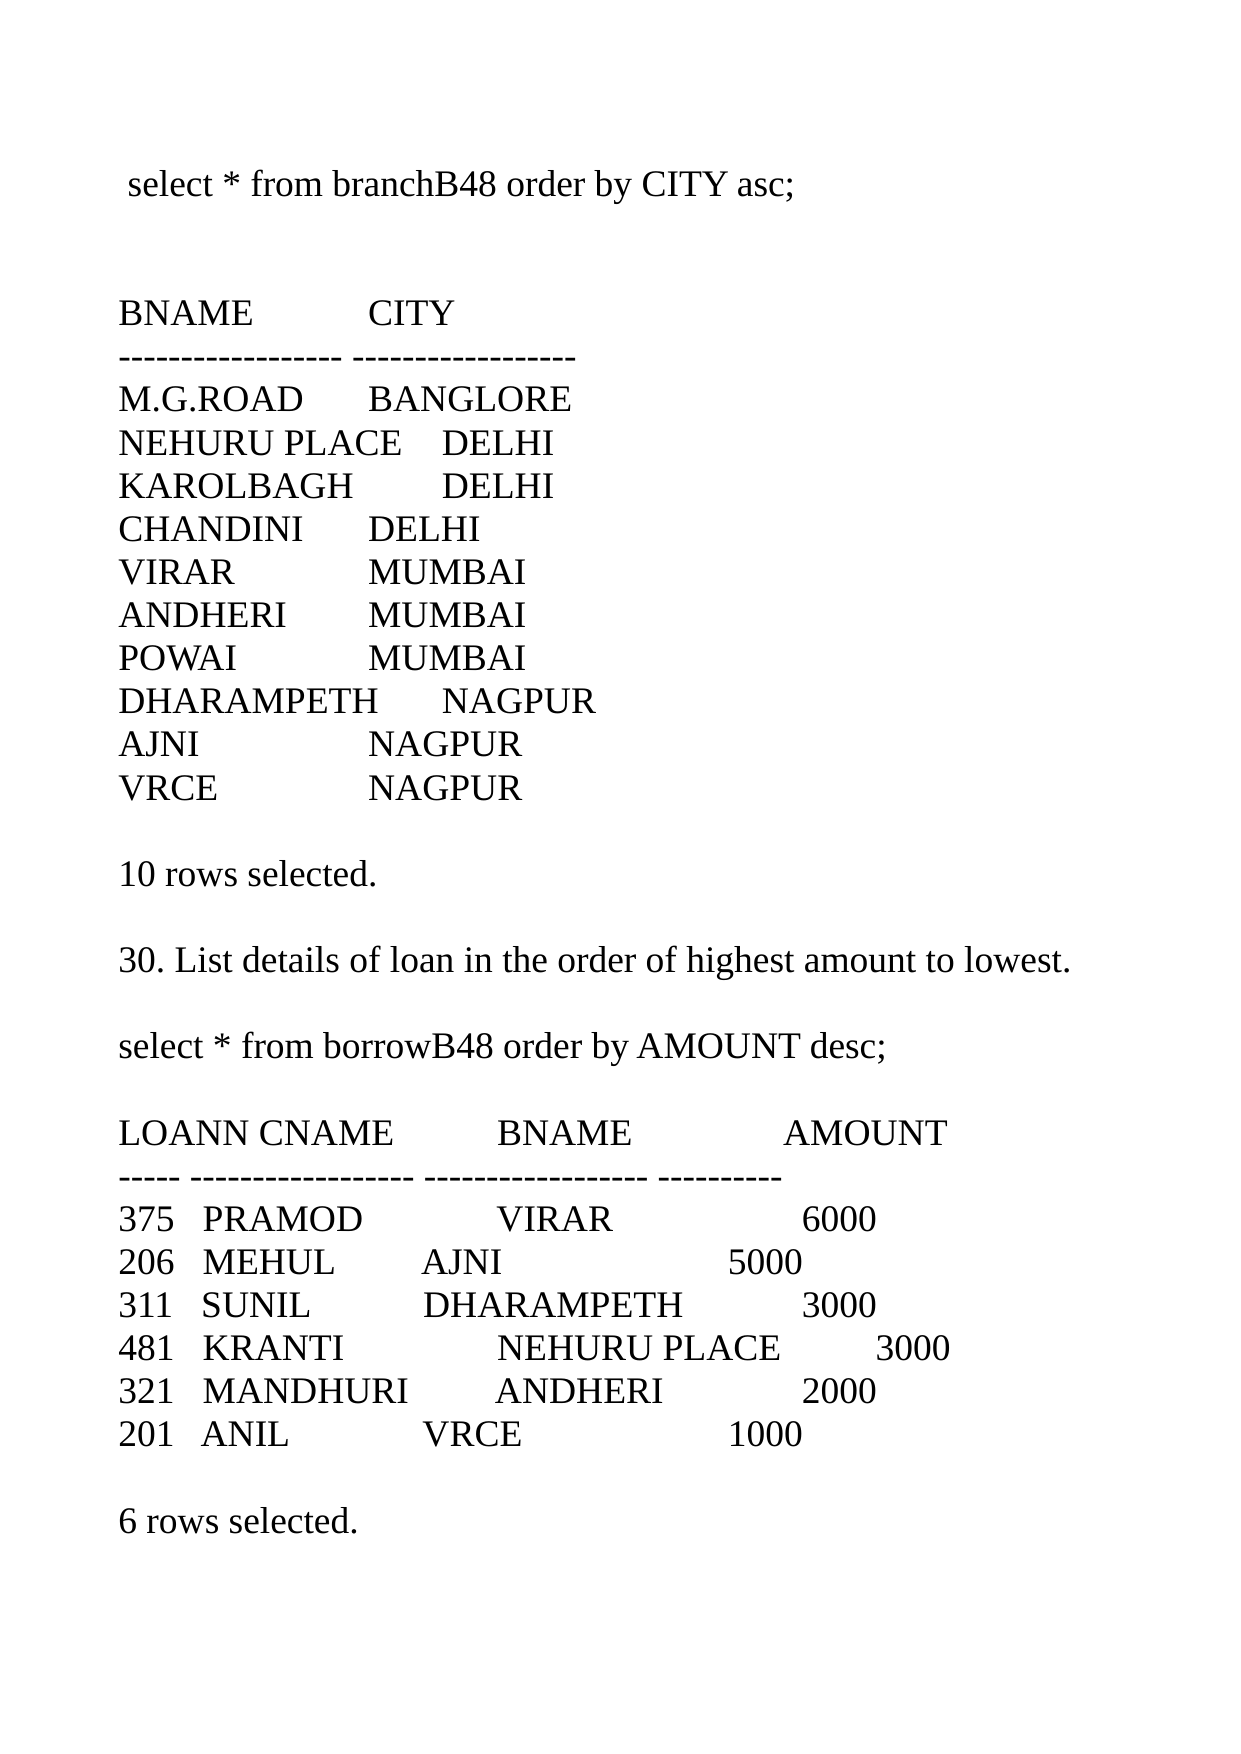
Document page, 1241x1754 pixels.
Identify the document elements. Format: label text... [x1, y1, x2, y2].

text 321 MANDHURI ANDHERI 2000 [118, 1369, 1122, 1412]
text POWAI MUMBAI [118, 636, 1122, 679]
text LOANN CNAME BNAME AMOUNT [118, 1110, 1122, 1153]
text ------------------ ------------------ [118, 334, 1122, 377]
text ANDHERI MUMBAI [118, 592, 1122, 636]
text 10 rows selected. [118, 851, 1122, 894]
text 375 PRAMOD VIRAR 6000 [118, 1196, 1122, 1239]
text 201 ANIL VRCE 1000 [118, 1412, 1122, 1455]
text 6 rows selected. [118, 1498, 1122, 1541]
text 30. List details of loan in the order of highest amount to lowest. [118, 937, 1122, 981]
text VRCE NAGPUR [118, 765, 1122, 808]
text DHARAMPETH NAGPUR [118, 679, 1122, 722]
text 311 SUNIL DHARAMPETH 3000 [118, 1282, 1122, 1326]
text 481 KRANTI NEHURU PLACE 3000 [118, 1326, 1122, 1369]
text VIRAR MUMBAI [118, 549, 1122, 592]
text NEHURU PLACE DELHI [118, 420, 1122, 463]
text AJNI NAGPUR [118, 722, 1122, 765]
text ----- ------------------ ------------------ ---------- [118, 1153, 1122, 1196]
text BNAME CITY [118, 291, 1122, 334]
text select * from branchB48 order by CITY asc; [118, 161, 1122, 204]
text KAROLBAGH DELHI [118, 463, 1122, 506]
text select * from borrowB48 order by AMOUNT desc; [118, 1024, 1122, 1067]
text CHANDINI DELHI [118, 506, 1122, 549]
text 206 MEHUL AJNI 5000 [118, 1239, 1122, 1282]
text M.G.ROAD BANGLORE [118, 377, 1122, 420]
